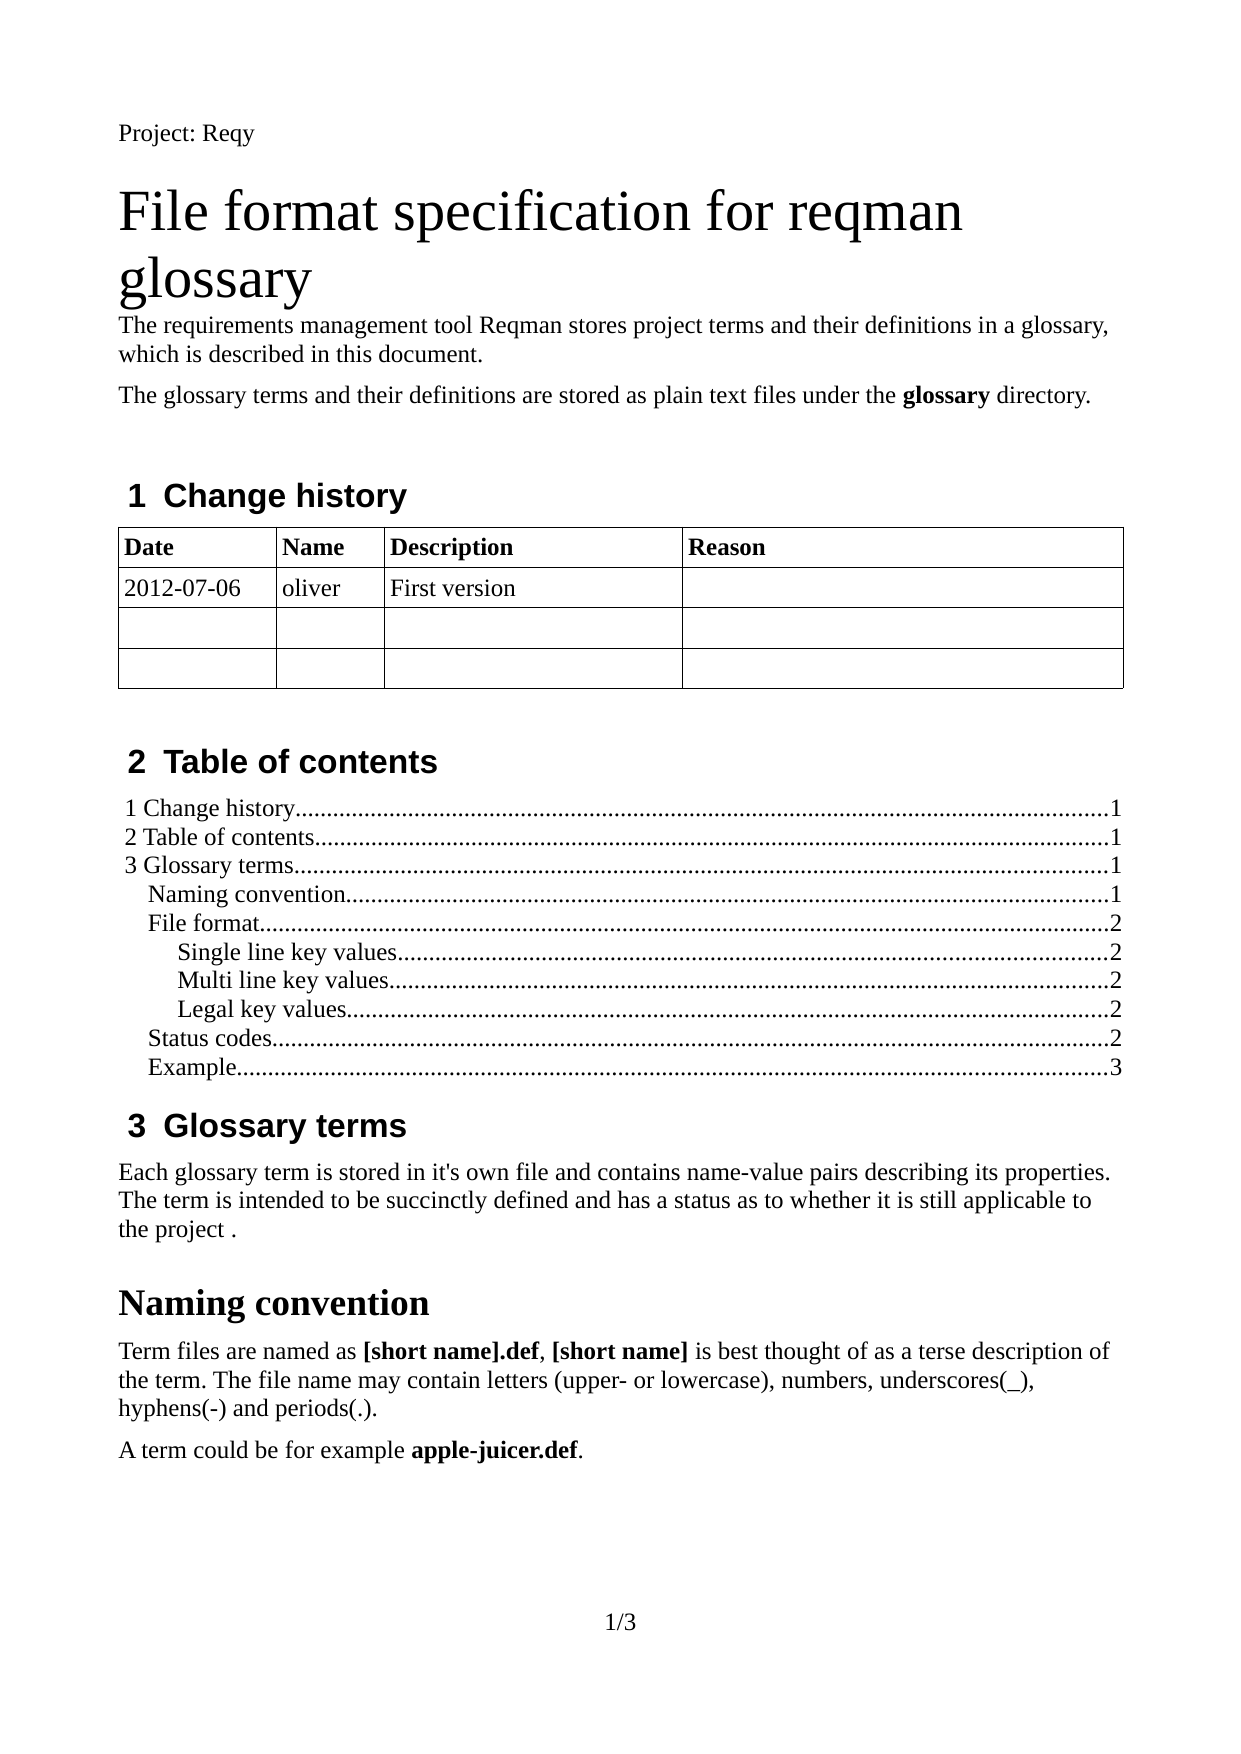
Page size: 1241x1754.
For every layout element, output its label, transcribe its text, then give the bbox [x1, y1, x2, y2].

table_cell [119, 608, 276, 648]
table_cell [683, 568, 1123, 607]
text Single line key values 2 [177, 937, 1122, 965]
table_cell [385, 649, 682, 688]
text Example 3 [148, 1052, 1122, 1080]
text Term files are named as [short name].def, [short name] is best thought of as a terse description of the term. The file name may contain letters (upper- or lowercase), numbers, underscores(_), hyphens(-) and periods(.). [118, 1336, 1122, 1422]
text 1 Change history 1 [118, 793, 1122, 822]
text Naming convention 1 [148, 879, 1122, 908]
text The glossary terms and their definitions are stored as plain text files under the glossary directory. [118, 381, 1122, 409]
table_header Name [277, 528, 384, 567]
text Legal key values 2 [177, 994, 1122, 1023]
table_header Description [385, 528, 682, 567]
text Each glossary term is stored in it's own file and contains name-value pairs describing its properties. The term is intended to be succinctly defined and has a status as to whether it is still applicable to the project . [118, 1157, 1122, 1243]
table_cell 2012-07-06 [119, 568, 276, 607]
text File format 2 [148, 908, 1122, 937]
table_cell [277, 608, 384, 648]
table_cell [119, 649, 276, 688]
table_cell First version [385, 568, 682, 607]
text The requirements management tool Reqman stores project terms and their definitions in a glossary, which is described in this document. [118, 311, 1122, 368]
text File format specification for reqman glossary [118, 176, 1122, 311]
subtitle Glossary terms [118, 1105, 1122, 1144]
table_cell [683, 608, 1123, 648]
text A term could be for example apple-juicer.def. [118, 1435, 1122, 1463]
subtitle Naming convention [118, 1280, 1122, 1323]
table_cell oliver [277, 568, 384, 607]
subtitle Table of contents [118, 742, 1122, 780]
table_cell [385, 608, 682, 648]
subtitle Change history [118, 476, 1122, 514]
text 2 Table of contents 1 [118, 822, 1122, 850]
table_cell [277, 649, 384, 688]
table_header Date [119, 528, 276, 567]
text Status codes 2 [148, 1023, 1122, 1052]
table_cell [683, 649, 1123, 688]
text 3 Glossary terms 1 [118, 850, 1122, 879]
text Multi line key values 2 [177, 965, 1122, 994]
table_header Reason [683, 528, 1123, 567]
